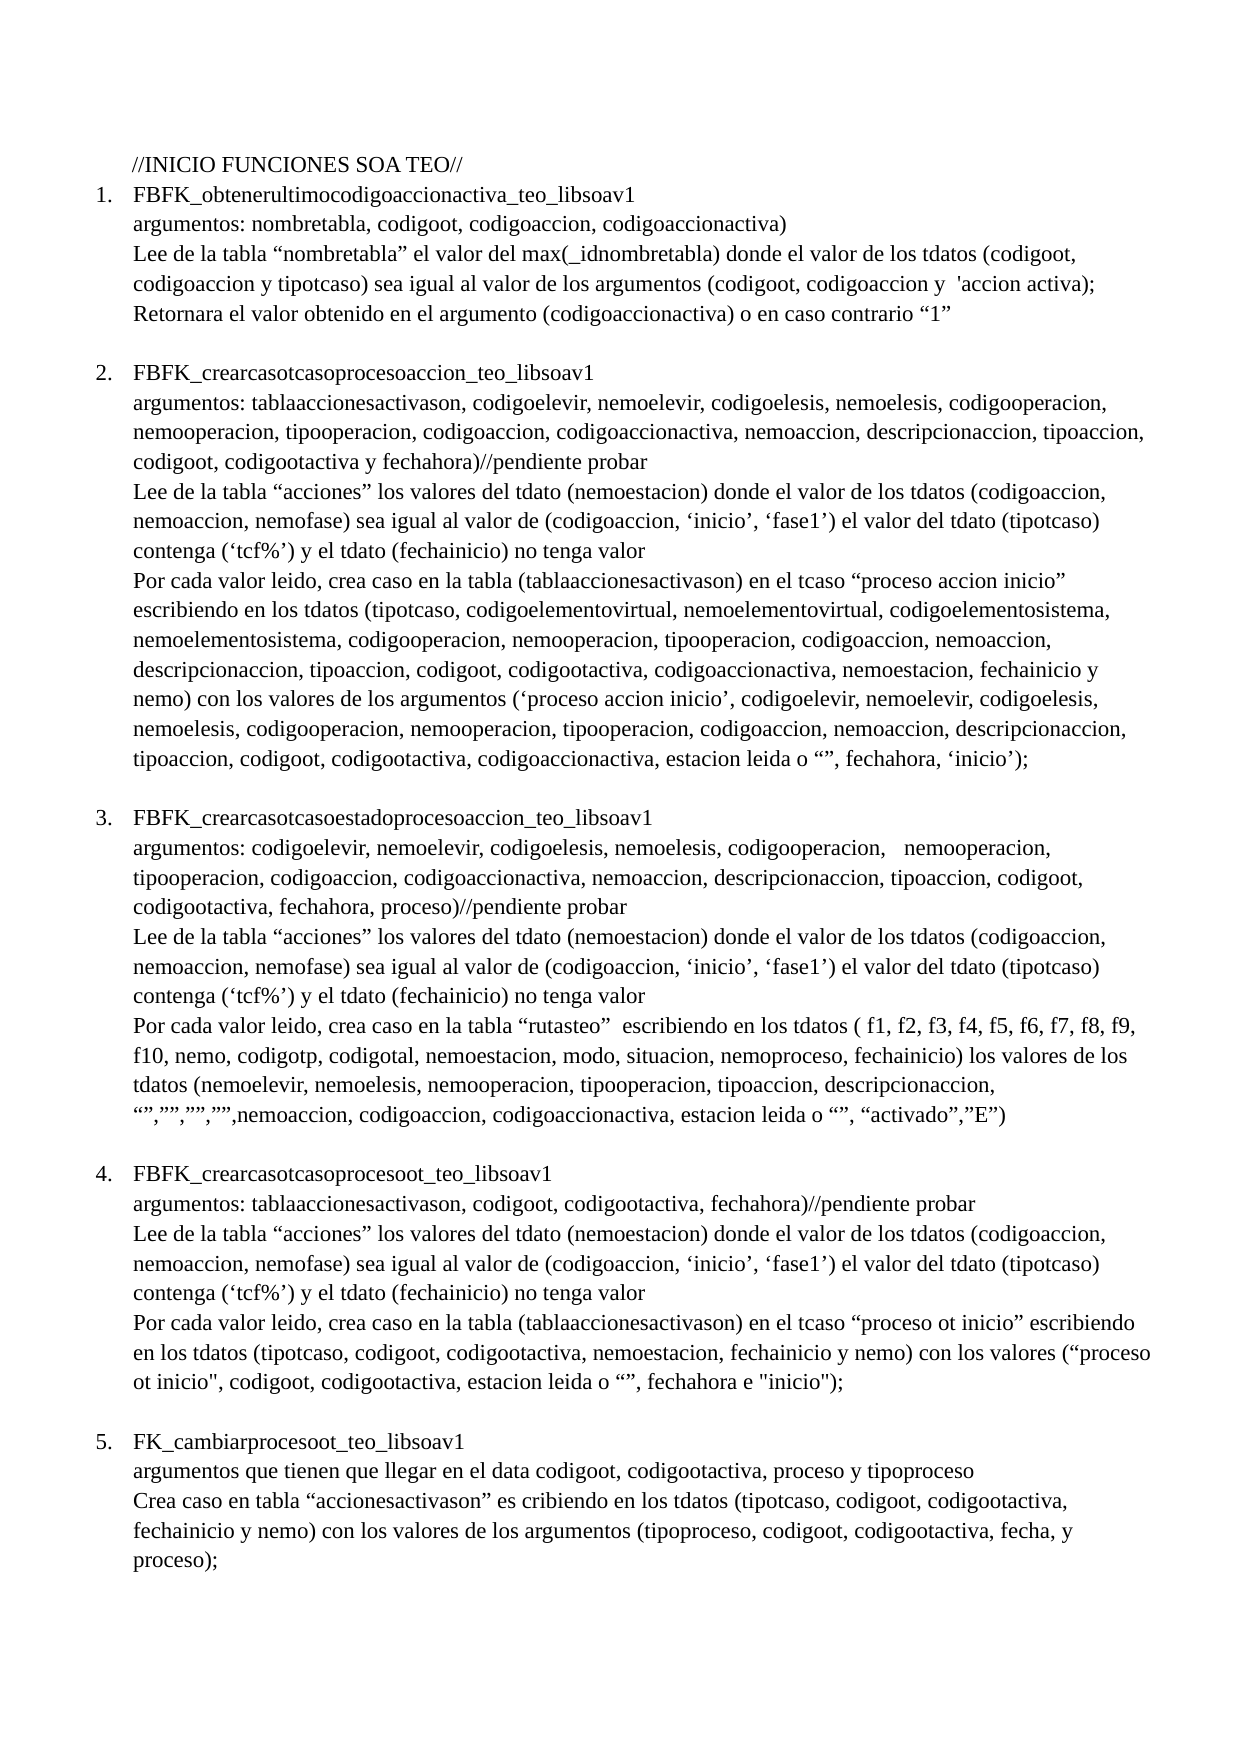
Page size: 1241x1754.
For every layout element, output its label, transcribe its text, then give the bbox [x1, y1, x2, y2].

list argumentos: tablaaccionesactivason, codigoot, codigootactiva, fechahora)//pendiente probar [95, 1187, 1161, 1217]
list Lee de la tabla “acciones” los valores del tdato (nemoestacion) donde el valor de los tdatos (codigoaccion, nemoaccion, nemofase) sea igual al valor de (codigoaccion, ‘inicio’, ‘fase1’) el valor del tdato (tipotcaso) contenga (‘tcf%’) y el tdato (fechainicio) no tenga valor [95, 920, 1161, 1009]
list FBFK_crearcasotcasoestadoprocesoaccion_teo_libsoav1 [95, 801, 1161, 831]
list argumentos: codigoelevir, nemoelevir, codigoelesis, nemoelesis, codigooperacion, nemooperacion, tipooperacion, codigoaccion, codigoaccionactiva, nemoaccion, descripcionaccion, tipoaccion, codigoot, codigootactiva, fechahora, proceso)//pendiente probar [95, 831, 1161, 920]
text //INICIO FUNCIONES SOA TEO// [58, 148, 1161, 177]
list Por cada valor leido, crea caso en la tabla “rutasteo” escribiendo en los tdatos ( f1, f2, f3, f4, f5, f6, f7, f8, f9, f10, nemo, codigotp, codigotal, nemoestacion, modo, situacion, nemoproceso, fechainicio) los valores de los tdatos (nemoelevir, nemoelesis, nemooperacion, tipooperacion, tipoaccion, descripcionaccion, “”,””,””,””,nemoaccion, codigoaccion, codigoaccionactiva, estacion leida o “”, “activado”,”E”) [95, 1009, 1161, 1127]
list Lee de la tabla “nombretabla” el valor del max(_idnombretabla) donde el valor de los tdatos (codigoot, codigoaccion y tipotcaso) sea igual al valor de los argumentos (codigoot, codigoaccion y 'accion activa); [95, 237, 1161, 296]
list argumentos que tienen que llegar en el data codigoot, codigootactiva, proceso y tipoproceso [95, 1454, 1161, 1484]
list Retornara el valor obtenido en el argumento (codigoaccionactiva) o en caso contrario “1” [95, 296, 1161, 326]
list FBFK_crearcasotcasoprocesoot_teo_libsoav1 [95, 1157, 1161, 1187]
list Lee de la tabla “acciones” los valores del tdato (nemoestacion) donde el valor de los tdatos (codigoaccion, nemoaccion, nemofase) sea igual al valor de (codigoaccion, ‘inicio’, ‘fase1’) el valor del tdato (tipotcaso) contenga (‘tcf%’) y el tdato (fechainicio) no tenga valor [95, 474, 1161, 563]
list FBFK_obtenerultimocodigoaccionactiva_teo_libsoav1 [95, 177, 1161, 207]
list Lee de la tabla “acciones” los valores del tdato (nemoestacion) donde el valor de los tdatos (codigoaccion, nemoaccion, nemofase) sea igual al valor de (codigoaccion, ‘inicio’, ‘fase1’) el valor del tdato (tipotcaso) contenga (‘tcf%’) y el tdato (fechainicio) no tenga valor [95, 1217, 1161, 1306]
list Crea caso en tabla “accionesactivason” es cribiendo en los tdatos (tipotcaso, codigoot, codigootactiva, fechainicio y nemo) con los valores de los argumentos (tipoproceso, codigoot, codigootactiva, fecha, y proceso); [95, 1484, 1161, 1573]
list FBFK_crearcasotcasoprocesoaccion_teo_libsoav1 [95, 356, 1161, 385]
list Por cada valor leido, crea caso en la tabla (tablaaccionesactivason) en el tcaso “proceso ot inicio” escribiendo en los tdatos (tipotcaso, codigoot, codigootactiva, nemoestacion, fechainicio y nemo) con los valores (“proceso ot inicio", codigoot, codigootactiva, estacion leida o “”, fechahora e "inicio"); [95, 1306, 1161, 1395]
list FK_cambiarprocesoot_teo_libsoav1 [95, 1424, 1161, 1454]
list argumentos: nombretabla, codigoot, codigoaccion, codigoaccionactiva) [95, 207, 1161, 237]
list argumentos: tablaaccionesactivason, codigoelevir, nemoelevir, codigoelesis, nemoelesis, codigooperacion, nemooperacion, tipooperacion, codigoaccion, codigoaccionactiva, nemoaccion, descripcionaccion, tipoaccion, codigoot, codigootactiva y fechahora)//pendiente probar [95, 385, 1161, 474]
list Por cada valor leido, crea caso en la tabla (tablaaccionesactivason) en el tcaso “proceso accion inicio” escribiendo en los tdatos (tipotcaso, codigoelementovirtual, nemoelementovirtual, codigoelementosistema, nemoelementosistema, codigooperacion, nemooperacion, tipooperacion, codigoaccion, nemoaccion, descripcionaccion, tipoaccion, codigoot, codigootactiva, codigoaccionactiva, nemoestacion, fechainicio y nemo) con los valores de los argumentos (‘proceso accion inicio’, codigoelevir, nemoelevir, codigoelesis, nemoelesis, codigooperacion, nemooperacion, tipooperacion, codigoaccion, nemoaccion, descripcionaccion, tipoaccion, codigoot, codigootactiva, codigoaccionactiva, estacion leida o “”, fechahora, ‘inicio’); [95, 563, 1161, 771]
